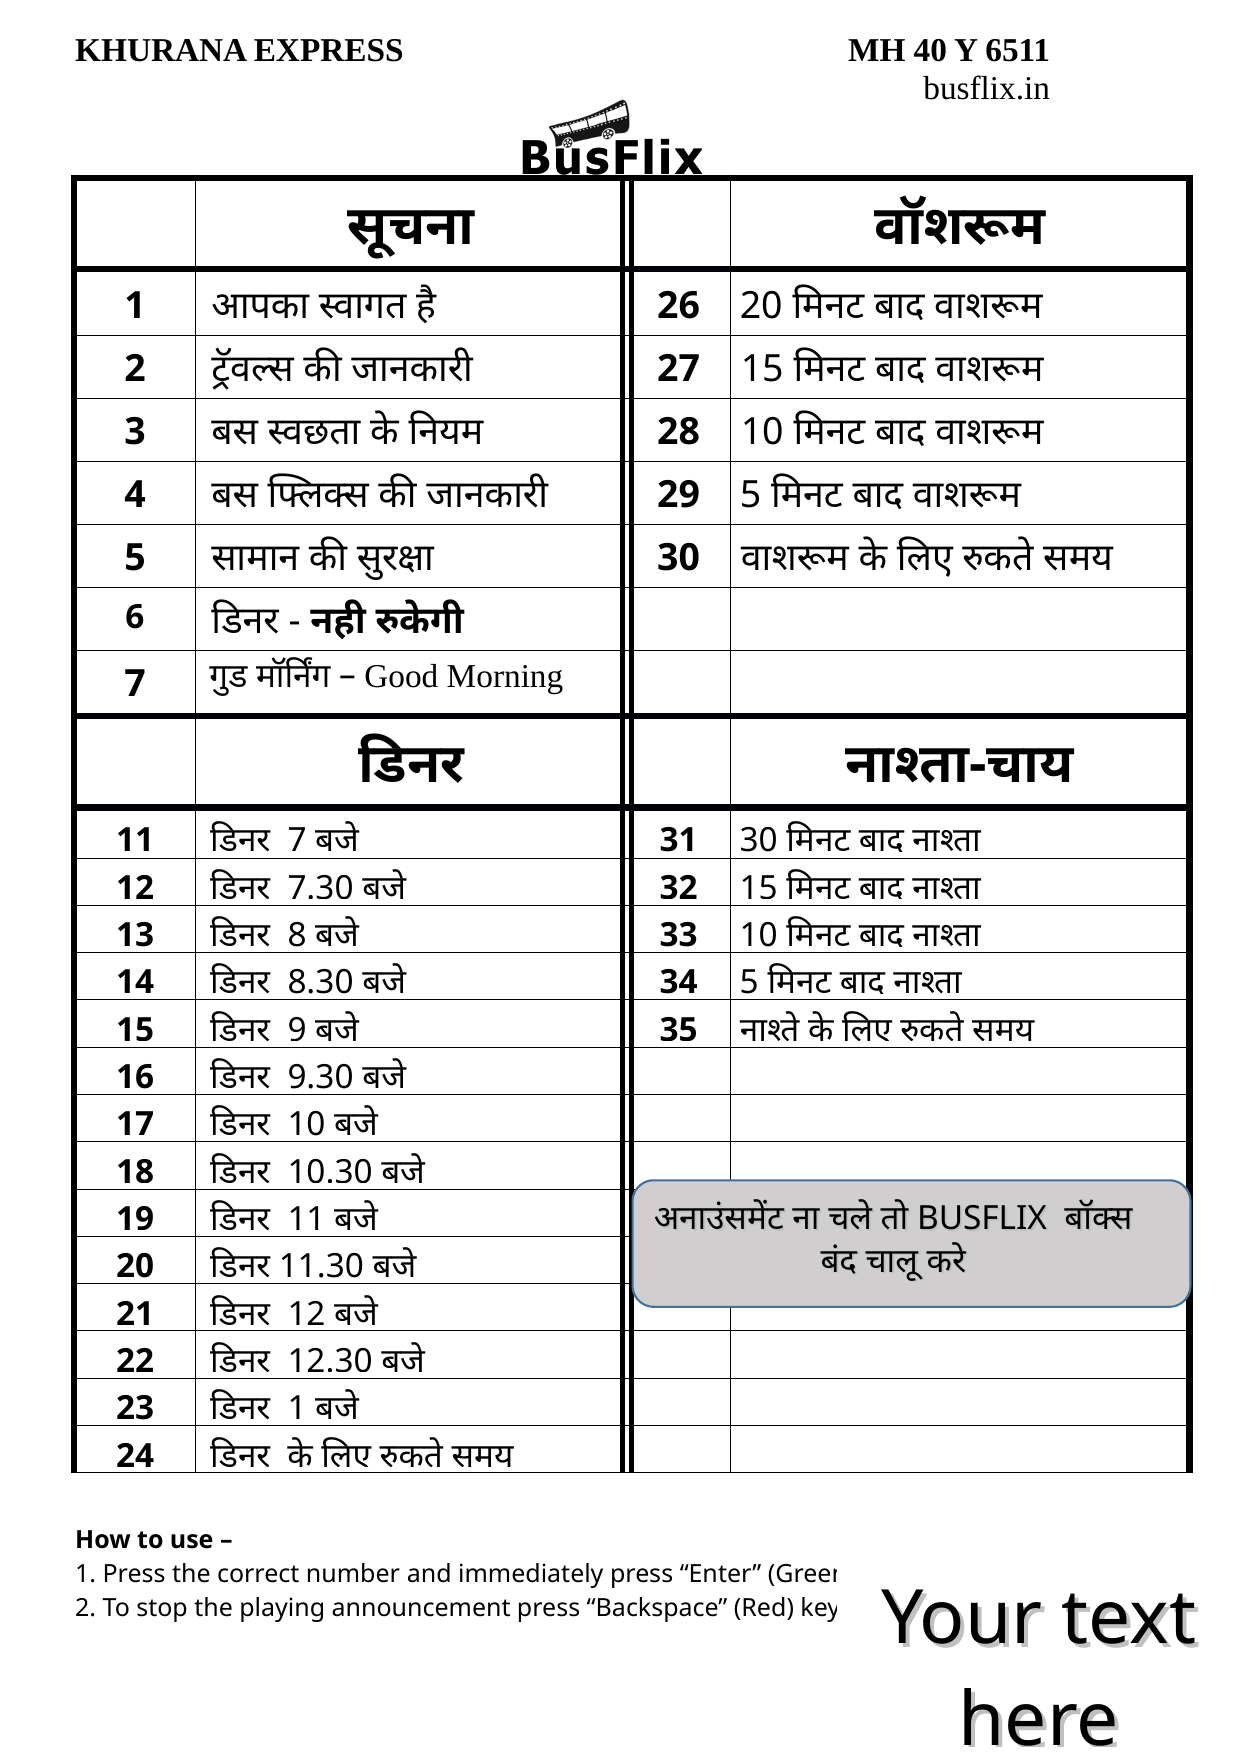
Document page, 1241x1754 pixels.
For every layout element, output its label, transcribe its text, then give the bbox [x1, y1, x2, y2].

table_cell 2 [77, 336, 195, 398]
table_cell [634, 1048, 730, 1094]
table_cell [731, 1048, 1186, 1094]
table_cell [731, 1302, 1186, 1330]
table_cell 15 मिनट बाद नाश्ता [731, 859, 1186, 905]
table_cell 28 [634, 399, 730, 461]
table_cell डिनर - नही रुकेगी [196, 588, 620, 650]
table_cell 27 [634, 336, 730, 398]
table_cell 16 [77, 1048, 195, 1094]
table_cell 30 [634, 525, 730, 587]
table_cell डिनर 1 बजे [196, 1379, 620, 1425]
table_cell 11 [77, 811, 195, 857]
table_cell डिनर के लिए रुकते समय [196, 1426, 620, 1472]
table_cell [634, 1426, 730, 1472]
table_cell डिनर 12.30 बजे [196, 1331, 620, 1378]
table_cell 17 [77, 1095, 195, 1141]
table_cell सामान की सुरक्षा [196, 525, 620, 587]
table_cell डिनर 8.30 बजे [196, 953, 620, 999]
table_cell [731, 1095, 1186, 1141]
table_cell 5 मिनट बाद वाशरूम [731, 462, 1186, 524]
table_header [634, 181, 730, 266]
table_cell आपका स्वागत है [196, 272, 620, 335]
table_header [77, 181, 195, 266]
text How to use – [75, 1522, 1165, 1556]
table_cell 20 [77, 1237, 195, 1283]
table_cell [634, 719, 730, 804]
table_cell बस फ्लिक्स की जानकारी [196, 462, 620, 524]
table_cell 10 मिनट बाद नाश्ता [731, 906, 1186, 952]
table_cell 5 [77, 525, 195, 587]
table_cell 14 [77, 953, 195, 999]
table_cell 4 [77, 462, 195, 524]
table_cell डिनर 11 बजे [196, 1190, 620, 1236]
table_cell 29 [634, 462, 730, 524]
table_cell 26 [634, 272, 730, 335]
table_cell [634, 1298, 730, 1330]
table_cell 32 [634, 859, 730, 905]
table_cell 5 मिनट बाद नाश्ता [731, 953, 1186, 999]
table_cell [634, 588, 730, 650]
table_cell 34 [634, 953, 730, 999]
table_cell नाश्ता-चाय [731, 719, 1186, 804]
table_cell डिनर 9 बजे [196, 1000, 620, 1047]
table_cell 33 [634, 906, 730, 952]
table_cell 30 मिनट बाद नाश्ता [731, 811, 1186, 857]
table_cell [731, 1426, 1186, 1472]
table_cell 22 [77, 1331, 195, 1378]
table_cell 12 [77, 859, 195, 905]
table_cell डिनर 11.30 बजे [196, 1237, 620, 1283]
table_cell 1 [77, 272, 195, 335]
text 1. Press the correct number and immediately press “Enter” (Green) key on the keypad. [75, 1556, 837, 1590]
table_cell नाश्ते के लिए रुकते समय [731, 1000, 1186, 1047]
table_cell डिनर 9.30 बजे [196, 1048, 620, 1094]
table_cell [731, 1379, 1186, 1425]
table_cell [731, 1331, 1186, 1378]
table_cell 3 [77, 399, 195, 461]
table_cell डिनर 8 बजे [196, 906, 620, 952]
table_cell 19 [77, 1190, 195, 1236]
table_cell डिनर [196, 719, 620, 804]
table_cell 10 मिनट बाद वाशरूम [731, 399, 1186, 461]
table_cell 7 [77, 651, 195, 713]
table_cell 31 [634, 811, 730, 857]
table_cell [731, 651, 1186, 713]
table_cell 6 [77, 588, 195, 650]
table_cell डिनर 10 बजे [196, 1095, 620, 1141]
table_cell 23 [77, 1379, 195, 1425]
table_header सूचना [196, 181, 620, 266]
table_cell [634, 1142, 730, 1188]
table_cell 15 [77, 1000, 195, 1047]
table_cell बस स्वछता के नियम [196, 399, 620, 461]
table_cell 13 [77, 906, 195, 952]
table_cell 35 [634, 1000, 730, 1047]
table_cell 20 मिनट बाद वाशरूम [731, 272, 1186, 335]
table_cell [634, 1331, 730, 1378]
table_cell [731, 588, 1186, 650]
table_header वॉशरूम [731, 181, 1186, 266]
table_cell 21 [77, 1284, 195, 1330]
table_cell डिनर 10.30 बजे [196, 1142, 620, 1188]
table_cell 24 [77, 1426, 195, 1472]
table_cell गुड मॉर्निंग – Good Morning [196, 651, 620, 713]
table_cell [634, 1379, 730, 1425]
table_cell डिनर 7 बजे [196, 811, 620, 857]
table_cell [77, 719, 195, 804]
table_cell [837, 1556, 1240, 1754]
table_cell 18 [77, 1142, 195, 1188]
table_cell [634, 1095, 730, 1141]
text 2. To stop the playing announcement press “Backspace” (Red) key. [75, 1590, 837, 1624]
table_cell [731, 1142, 1186, 1185]
table_cell डिनर 7.30 बजे [196, 859, 620, 905]
table_cell ट्रॅवल्स की जानकारी [196, 336, 620, 398]
table_cell डिनर 12 बजे [196, 1284, 620, 1330]
table_cell 15 मिनट बाद वाशरूम [731, 336, 1186, 398]
table_cell [634, 651, 730, 713]
table_cell वाशरूम के लिए रुकते समय [731, 525, 1186, 587]
